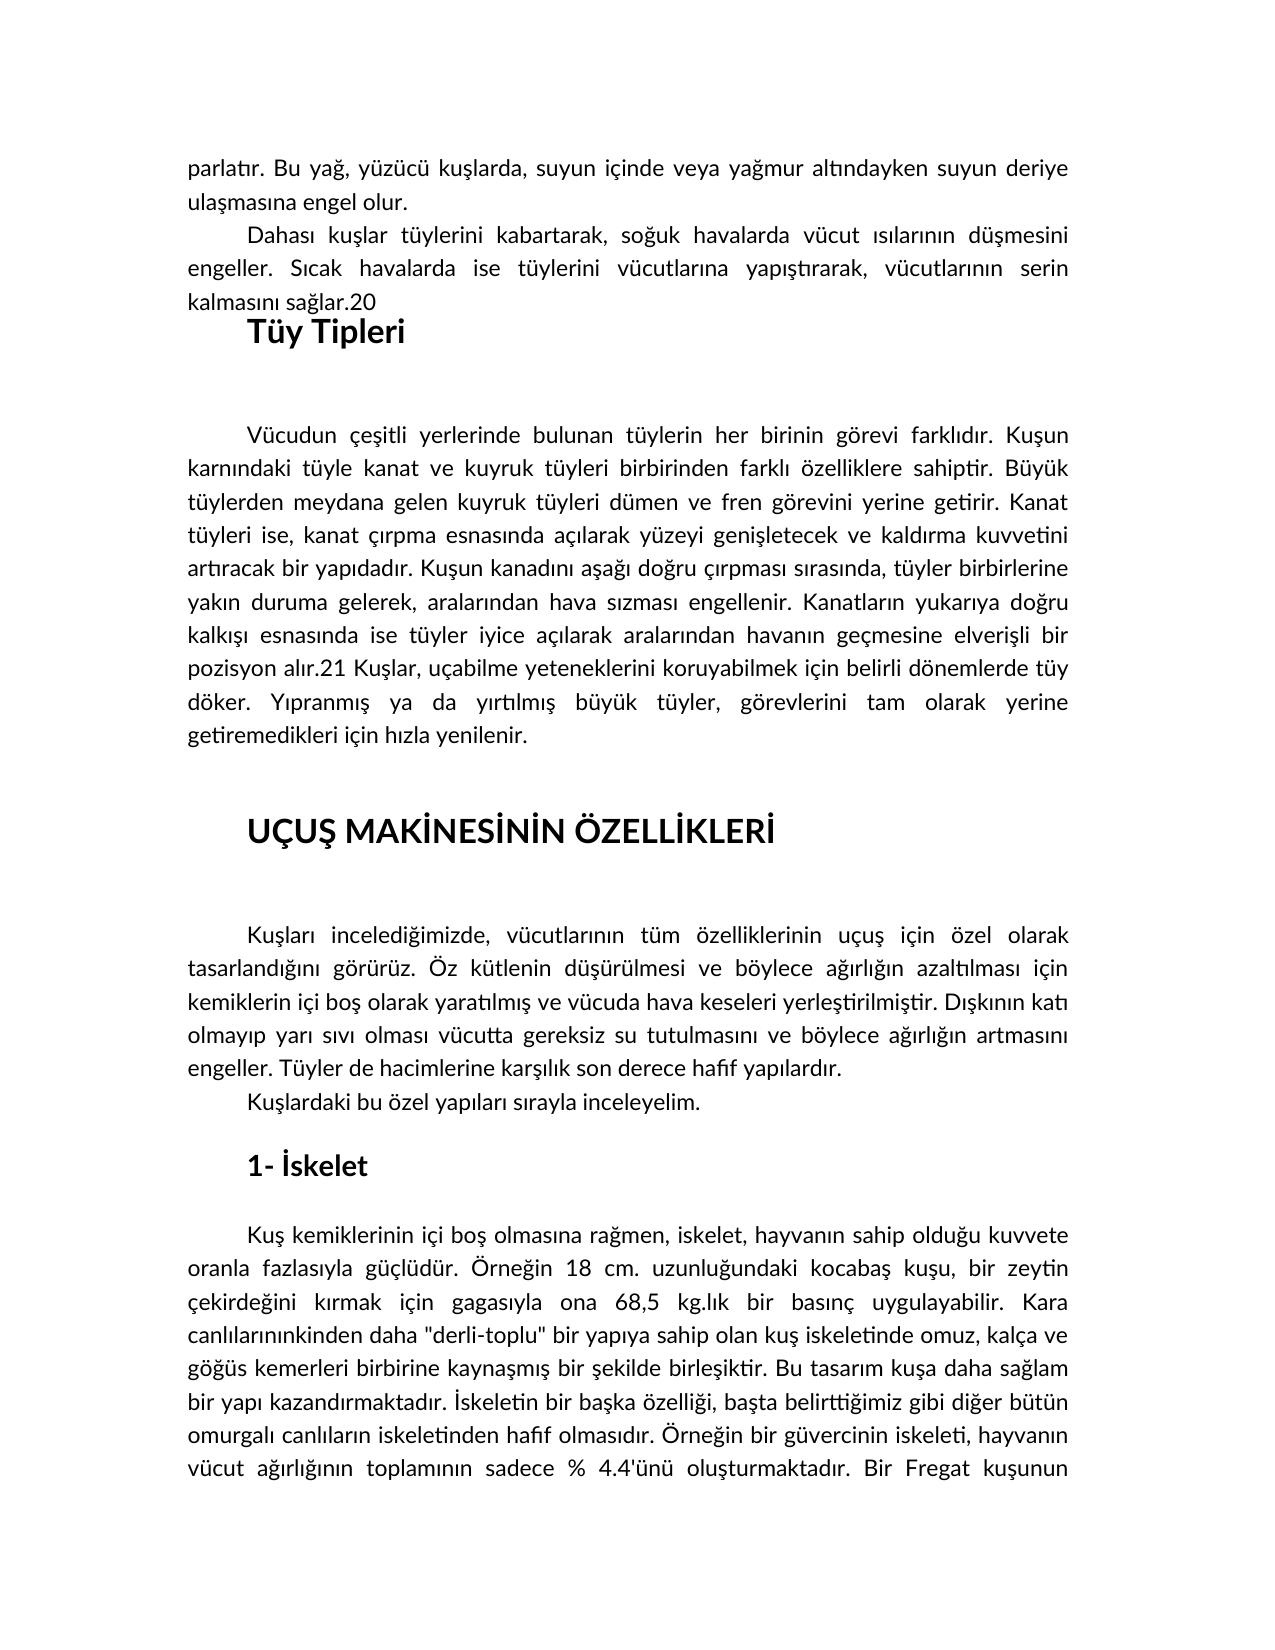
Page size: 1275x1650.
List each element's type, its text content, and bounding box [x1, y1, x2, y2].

text 1- İskelet [187, 1150, 1070, 1183]
text Kuşlardaki bu özel yapıları sırayla inceleyelim. [187, 1083, 1070, 1117]
subtitle Tüy Tipleri [187, 317, 1070, 350]
text Kuşları incelediğimizde, vücutlarının tüm özelliklerinin uçuş için özel olarak tasarlandığını görürüz. Öz kütlenin düşürülmesi ve böylece ağırlığın azaltılması için kemiklerin içi boş olarak yaratılmış ve vücuda hava keseleri yerleştirilmiştir. Dışkının katı olmayıp yarı sıvı olması vücutta gereksiz su tutulmasını ve böylece ağırlığın artmasını engeller. Tüyler de hacimlerine karşılık son derece hafif yapılardır. [187, 917, 1070, 1083]
text Dahası kuşlar tüylerini kabartarak, soğuk havalarda vücut ısılarının düşmesini engeller. Sıcak havalarda ise tüylerini vücutlarına yapıştırarak, vücutlarının serin kalmasını sağlar.20 [187, 217, 1070, 317]
text parlatır. Bu yağ, yüzücü kuşlarda, suyun içinde veya yağmur altındayken suyun deriye ulaşmasına engel olur. [187, 150, 1070, 217]
text Vücudun çeşitli yerlerinde bulunan tüylerin her birinin görevi farklıdır. Kuşun karnındaki tüyle kanat ve kuyruk tüyleri birbirinden farklı özelliklere sahiptir. Büyük tüylerden meydana gelen kuyruk tüyleri dümen ve fren görevini yerine getirir. Kanat tüyleri ise, kanat çırpma esnasında açılarak yüzeyi genişletecek ve kaldırma kuvvetini artıracak bir yapıdadır. Kuşun kanadını aşağı doğru çırpması sırasında, tüyler birbirlerine yakın duruma gelerek, aralarından hava sızması engellenir. Kanatların yukarıya doğru kalkışı esnasında ise tüyler iyice açılarak aralarından havanın geçmesine elverişli bir pozisyon alır.21 Kuşlar, uçabilme yeteneklerini koruyabilmek için belirli dönemlerde tüy döker. Yıpranmış ya da yırtılmış büyük tüyler, görevlerini tam olarak yerine getiremedikleri için hızla yenilenir. [187, 417, 1070, 750]
subtitle UÇUŞ MAKİNESİNİN ÖZELLİKLERİ [187, 817, 1070, 850]
text Kuş kemiklerinin içi boş olmasına rağmen, iskelet, hayvanın sahip olduğu kuvvete oranla fazlasıyla güçlüdür. Örneğin 18 cm. uzunluğundaki kocabaş kuşu, bir zeytin çekirdeğini kırmak için gagasıyla ona 68,5 kg.lık bir basınç uygulayabilir. Kara canlılarınınkinden daha "derli-toplu" bir yapıya sahip olan kuş iskeletinde omuz, kalça ve göğüs kemerleri birbirine kaynaşmış bir şekilde birleşiktir. Bu tasarım kuşa daha sağlam bir yapı kazandırmaktadır. İskeletin bir başka özelliği, başta belirttiğimiz gibi diğer bütün omurgalı canlıların iskeletinden hafif olmasıdır. Örneğin bir güvercinin iskeleti, hayvanın vücut ağırlığının toplamının sadece % 4.4'ünü oluşturmaktadır. Bir Fregat kuşunun [187, 1217, 1070, 1483]
